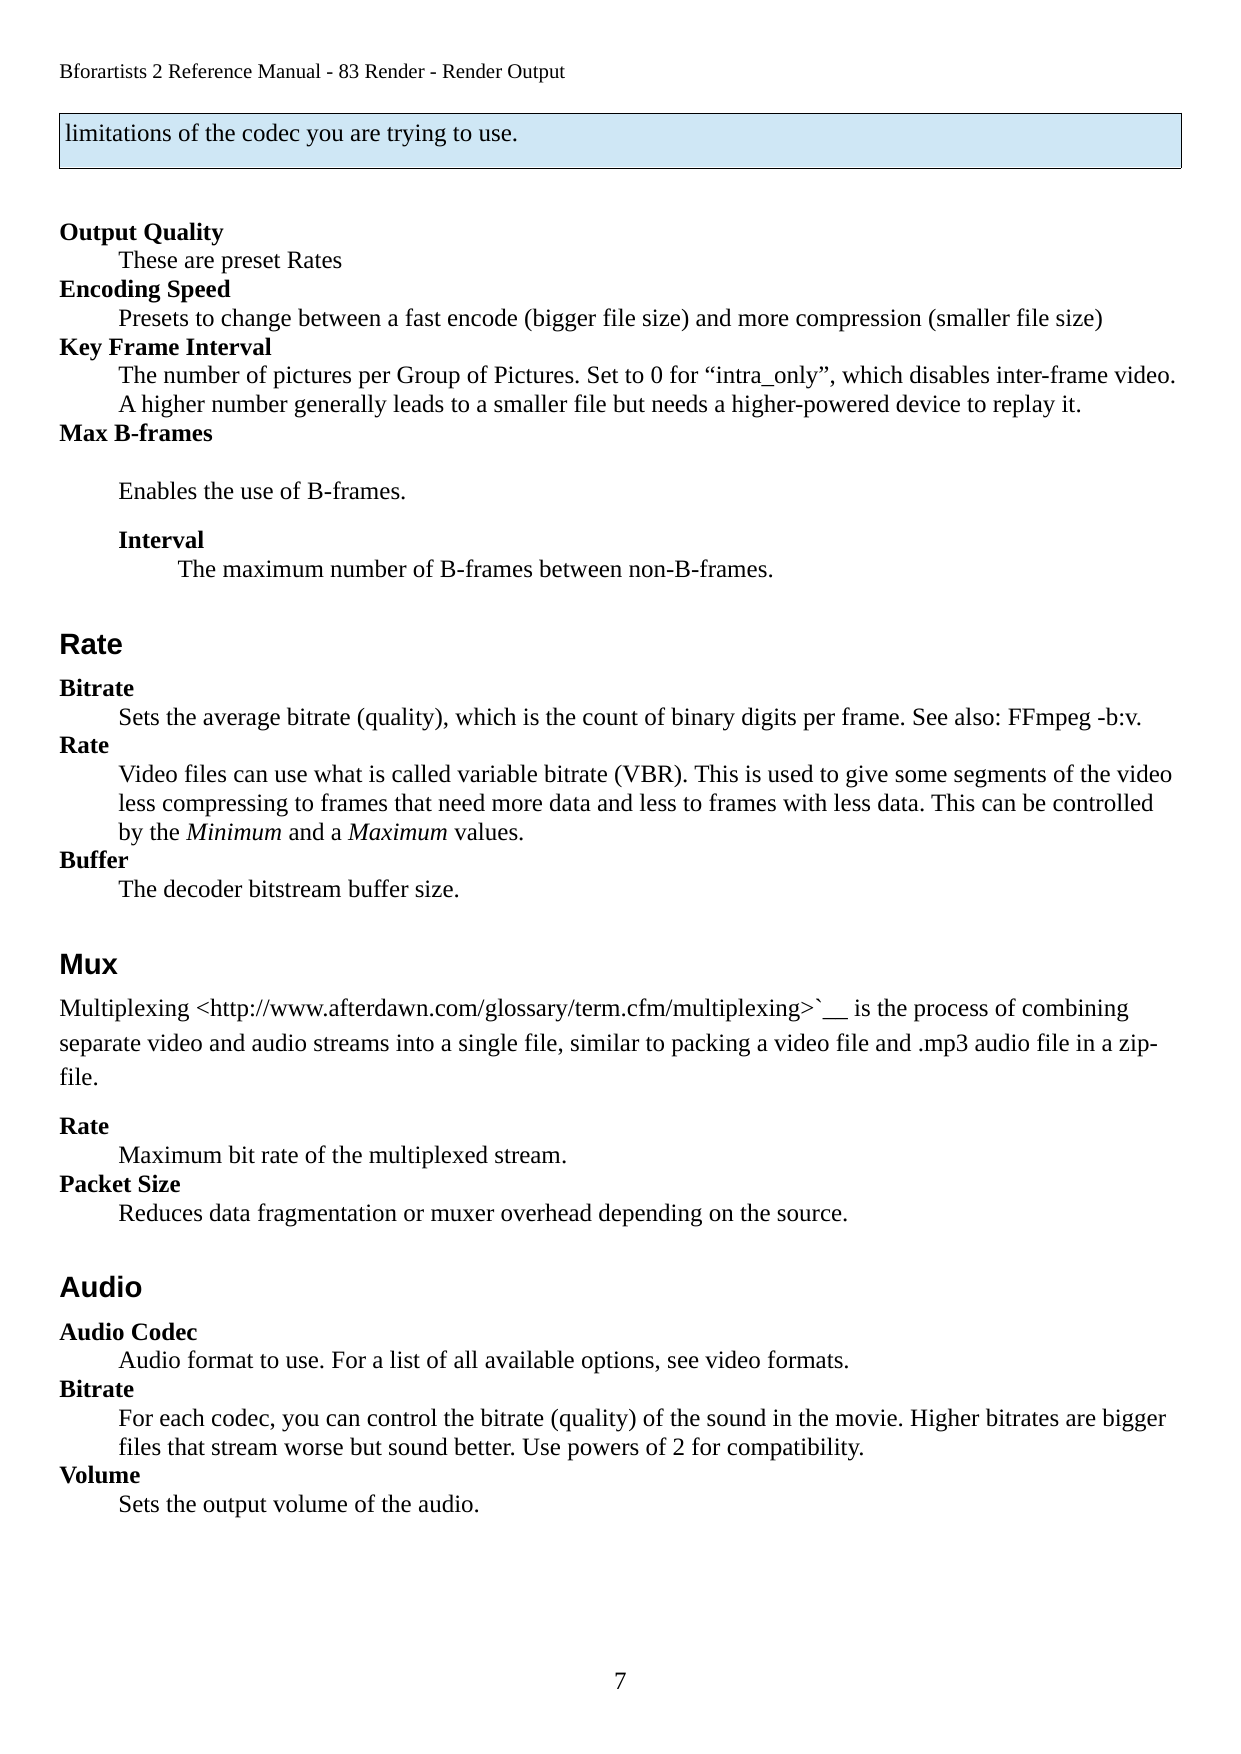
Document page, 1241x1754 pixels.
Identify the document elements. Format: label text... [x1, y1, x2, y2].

subtitle Max B-frames [59, 418, 1181, 447]
subtitle Output Quality [59, 217, 1181, 245]
subtitle Bitrate [59, 673, 1181, 702]
subtitle Interval [118, 525, 1181, 554]
subtitle Audio Codec [59, 1317, 1181, 1345]
subtitle Encoding Speed [59, 274, 1181, 303]
list Sets the average bitrate (quality), which is the count of binary digits per frame. See also: FFmpeg -b:v. [118, 702, 1181, 731]
list Sets the output volume of the audio. [118, 1489, 1181, 1518]
subtitle Bitrate [59, 1374, 1181, 1403]
list For each codec, you can control the bitrate (quality) of the sound in the movie. Higher bitrates are bigger files that stream worse but sound better. Use powers of 2 for compatibility. [118, 1403, 1181, 1460]
table_cell limitations of the codec you are trying to use. [60, 114, 1181, 167]
list Video files can use what is called variable bitrate (VBR). This is used to give some segments of the video less compressing to frames that need more data and less to frames with less data. This can be controlled by the Minimum and a Maximum values. [118, 759, 1181, 846]
subtitle Key Frame Interval [59, 332, 1181, 360]
list The number of pictures per Group of Pictures. Set to 0 for “intra_only”, which disables inter-frame video. A higher number generally leads to a smaller file but needs a higher-powered device to replay it. [118, 360, 1181, 418]
subtitle Volume [59, 1460, 1181, 1489]
subtitle Mux [59, 947, 1181, 981]
subtitle Packet Size [59, 1169, 1181, 1198]
subtitle Rate [59, 1111, 1181, 1140]
list Audio format to use. For a list of all available options, see video formats. [118, 1345, 1181, 1374]
list The maximum number of B‑frames between non-B-frames. [177, 554, 1181, 583]
subtitle Rate [59, 627, 1181, 661]
subtitle Buffer [59, 846, 1181, 874]
list The decoder bitstream buffer size. [118, 874, 1181, 903]
subtitle Rate [59, 731, 1181, 759]
subtitle Audio [59, 1270, 1181, 1304]
list Reduces data fragmentation or muxer overhead depending on the source. [118, 1198, 1181, 1226]
list Maximum bit rate of the multiplexed stream. [118, 1140, 1181, 1169]
list These are preset Rates [118, 245, 1181, 274]
list Presets to change between a fast encode (bigger file size) and more compression (smaller file size) [118, 303, 1181, 332]
text Enables the use of B‑frames. [118, 476, 1181, 505]
text Multiplexing <http://www.afterdawn.com/glossary/term.cfm/multiplexing>`__ is the process of combining separate video and audio streams into a single file, similar to packing a video file and .mp3 audio file in a zip-file. [59, 993, 1181, 1091]
